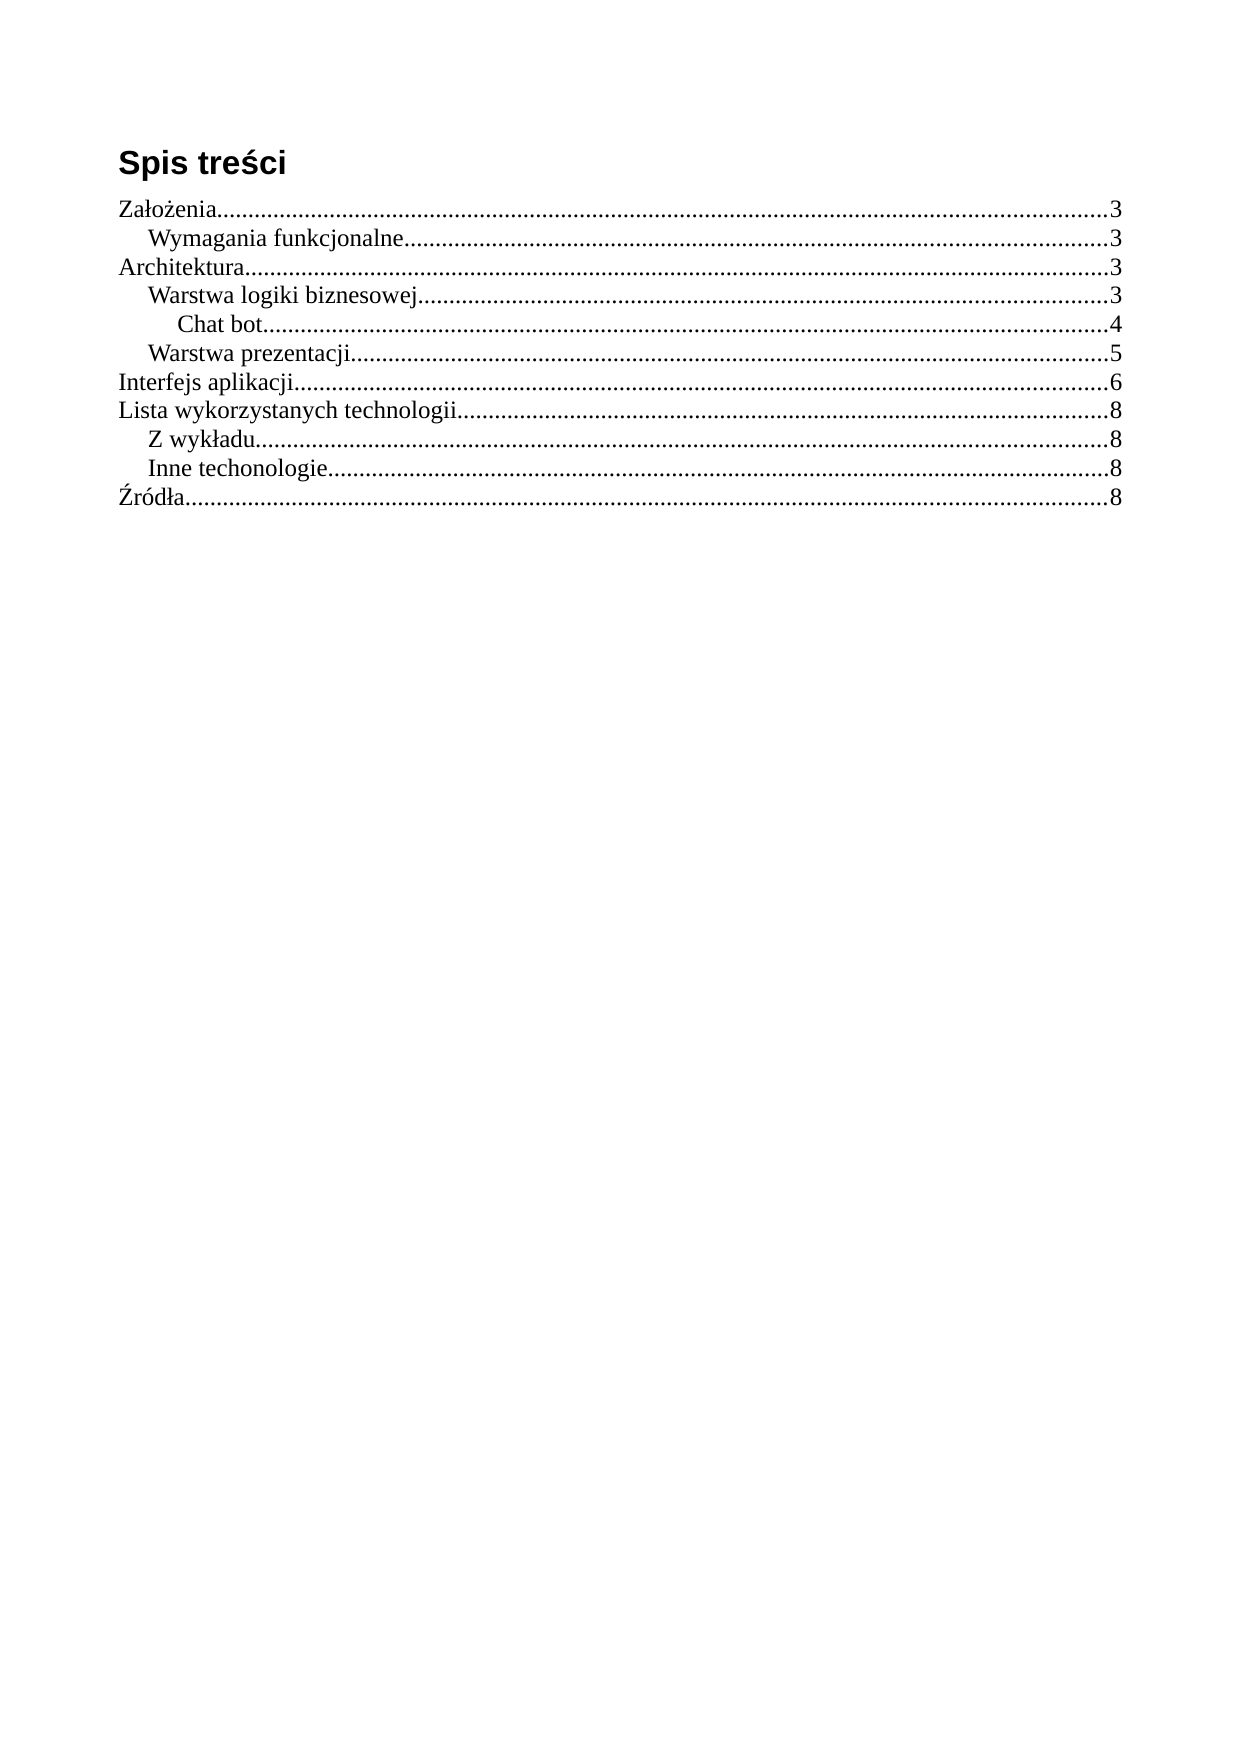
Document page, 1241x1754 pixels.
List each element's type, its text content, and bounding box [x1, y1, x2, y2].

text Warstwa prezentacji 5 [148, 338, 1122, 367]
subtitle Spis treści [118, 143, 1122, 182]
text Interfejs aplikacji 6 [118, 367, 1122, 395]
text Założenia 3 [118, 194, 1122, 223]
text Chat bot 4 [177, 309, 1122, 338]
text Architektura 3 [118, 252, 1122, 280]
text Źródła 8 [118, 482, 1122, 510]
text Lista wykorzystanych technologii 8 [118, 395, 1122, 424]
text Wymagania funkcjonalne 3 [148, 223, 1122, 252]
text Z wykładu 8 [148, 424, 1122, 453]
text Warstwa logiki biznesowej 3 [148, 280, 1122, 309]
text Inne techonologie 8 [148, 453, 1122, 482]
